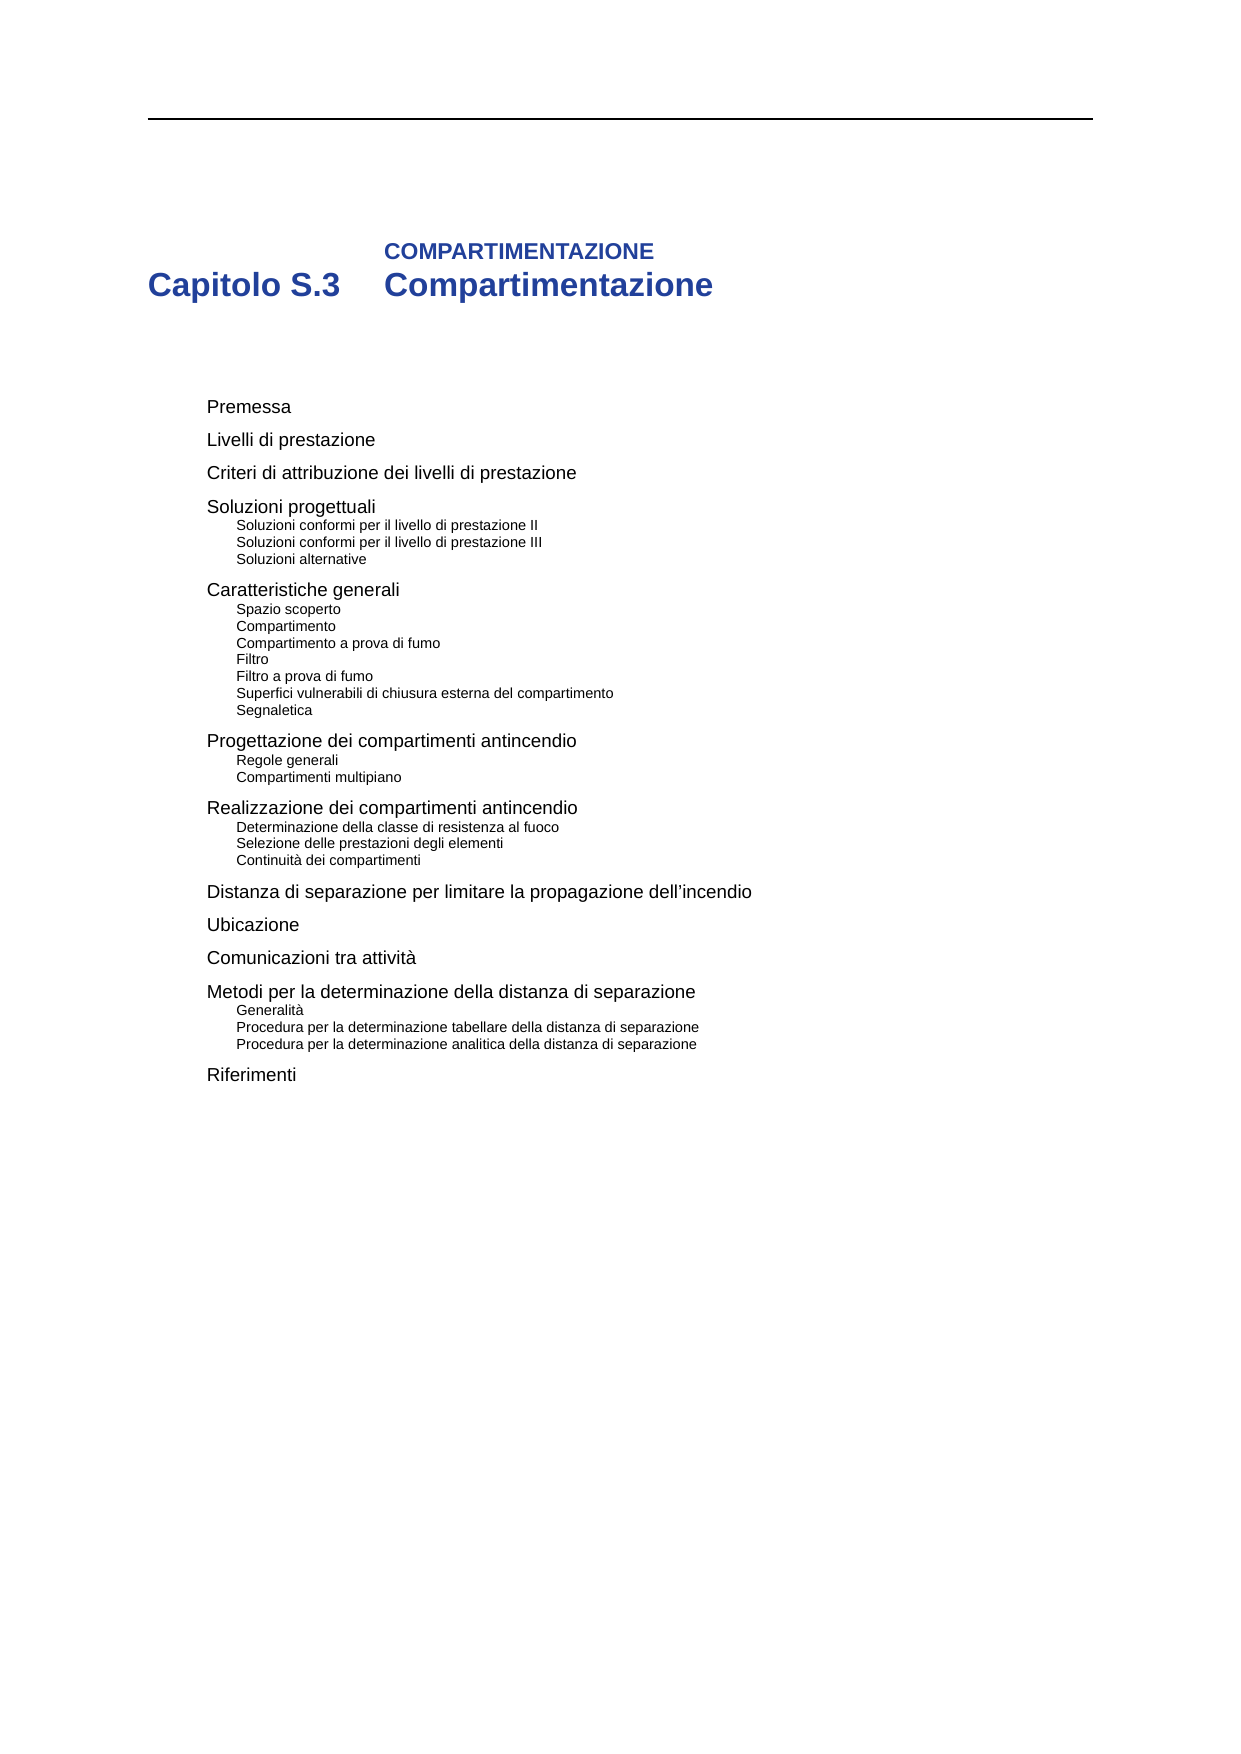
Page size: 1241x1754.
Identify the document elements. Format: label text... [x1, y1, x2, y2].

text Selezione delle prestazioni degli elementi [236, 835, 1033, 852]
text Filtro [236, 651, 1033, 668]
text Premessa [207, 396, 1033, 417]
text Ubicazione [207, 914, 1033, 935]
text Comunicazioni tra attività [207, 947, 1033, 969]
text Criteri di attribuzione dei livelli di prestazione [207, 462, 1033, 484]
text Riferimenti [207, 1064, 1033, 1086]
text Distanza di separazione per limitare la propagazione dell’incendio [207, 880, 1033, 902]
text Filtro a prova di fumo [236, 668, 1033, 684]
text Compartimento a prova di fumo [236, 634, 1033, 651]
text Livelli di prestazione [207, 429, 1033, 450]
text Caratteristiche generali [207, 579, 1033, 601]
text Soluzioni conformi per il livello di prestazione III [236, 534, 1033, 551]
text Segnaletica [236, 701, 1033, 718]
text Compartimenti multipiano [236, 768, 1033, 785]
text Metodi per la determinazione della distanza di separazione [207, 980, 1033, 1002]
text Determinazione della classe di resistenza al fuoco [236, 818, 1033, 835]
text Generalità [236, 1002, 1033, 1019]
text Realizzazione dei compartimenti antincendio [207, 797, 1033, 818]
text Regole generali [236, 751, 1033, 768]
text Progettazione dei compartimenti antincendio [207, 730, 1033, 751]
text Procedura per la determinazione analitica della distanza di separazione [236, 1036, 1033, 1052]
text Soluzioni progettuali [207, 496, 1033, 517]
text Spazio scoperto [236, 601, 1033, 617]
subtitle Compartimentazione [148, 265, 1093, 303]
text Continuità dei compartimenti [236, 852, 1033, 869]
text Compartimento [236, 617, 1033, 634]
text Procedura per la determinazione tabellare della distanza di separazione [236, 1019, 1033, 1036]
text Soluzioni conformi per il livello di prestazione II [236, 517, 1033, 534]
text Superfici vulnerabili di chiusura esterna del compartimento [236, 684, 1033, 701]
text Soluzioni alternative [236, 551, 1033, 567]
